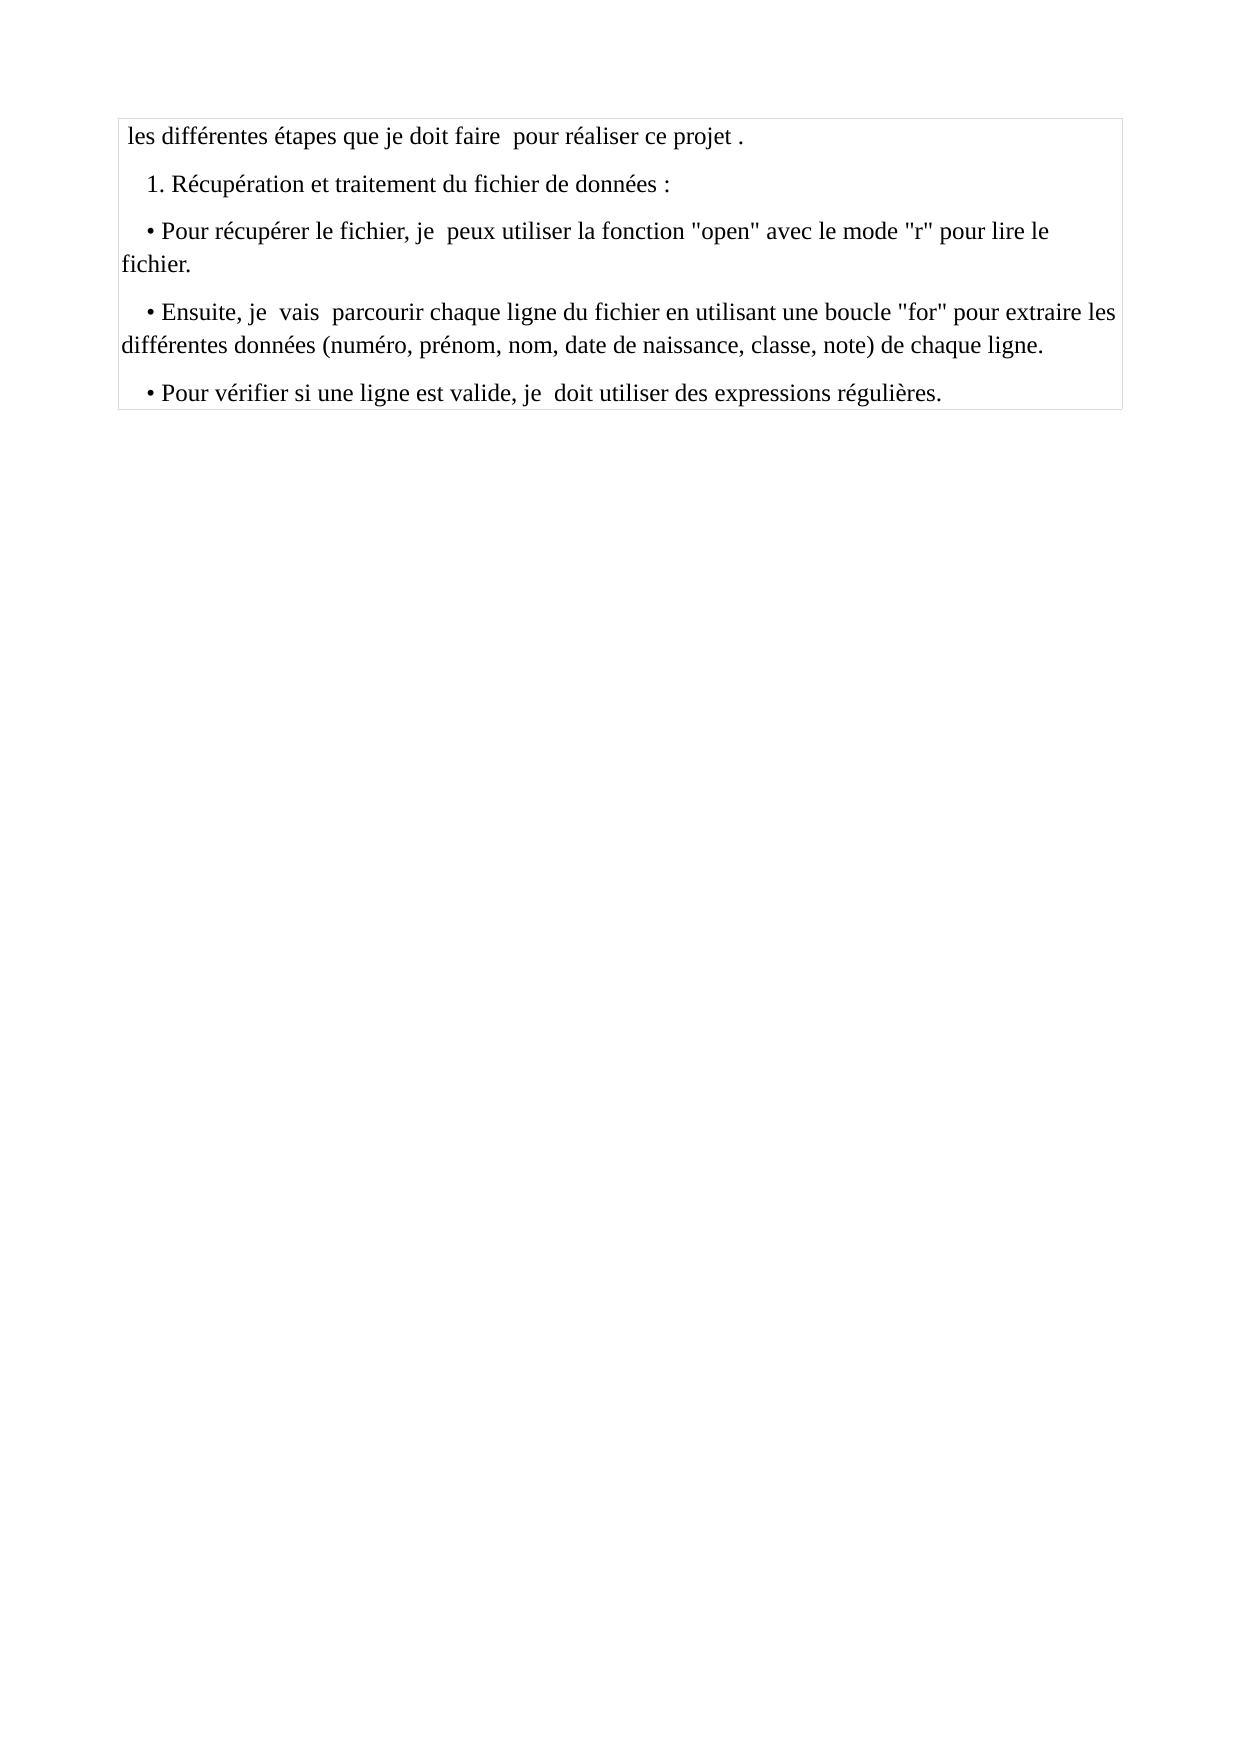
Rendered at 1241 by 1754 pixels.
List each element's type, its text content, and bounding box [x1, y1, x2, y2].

text • Pour vérifier si une ligne est valide, je doit utiliser des expressions régulières. [119, 374, 1122, 409]
text • Pour récupérer le fichier, je peux utiliser la fonction "open" avec le mode "r" pour lire le fichier. [119, 213, 1122, 278]
text 1. Récupération et traitement du fichier de données : [119, 166, 1122, 197]
text les différentes étapes que je doit faire pour réaliser ce projet . [119, 119, 1122, 150]
text • Ensuite, je vais parcourir chaque ligne du fichier en utilisant une boucle "for" pour extraire les différentes données (numéro, prénom, nom, date de naissance, classe, note) de chaque ligne. [119, 294, 1122, 359]
